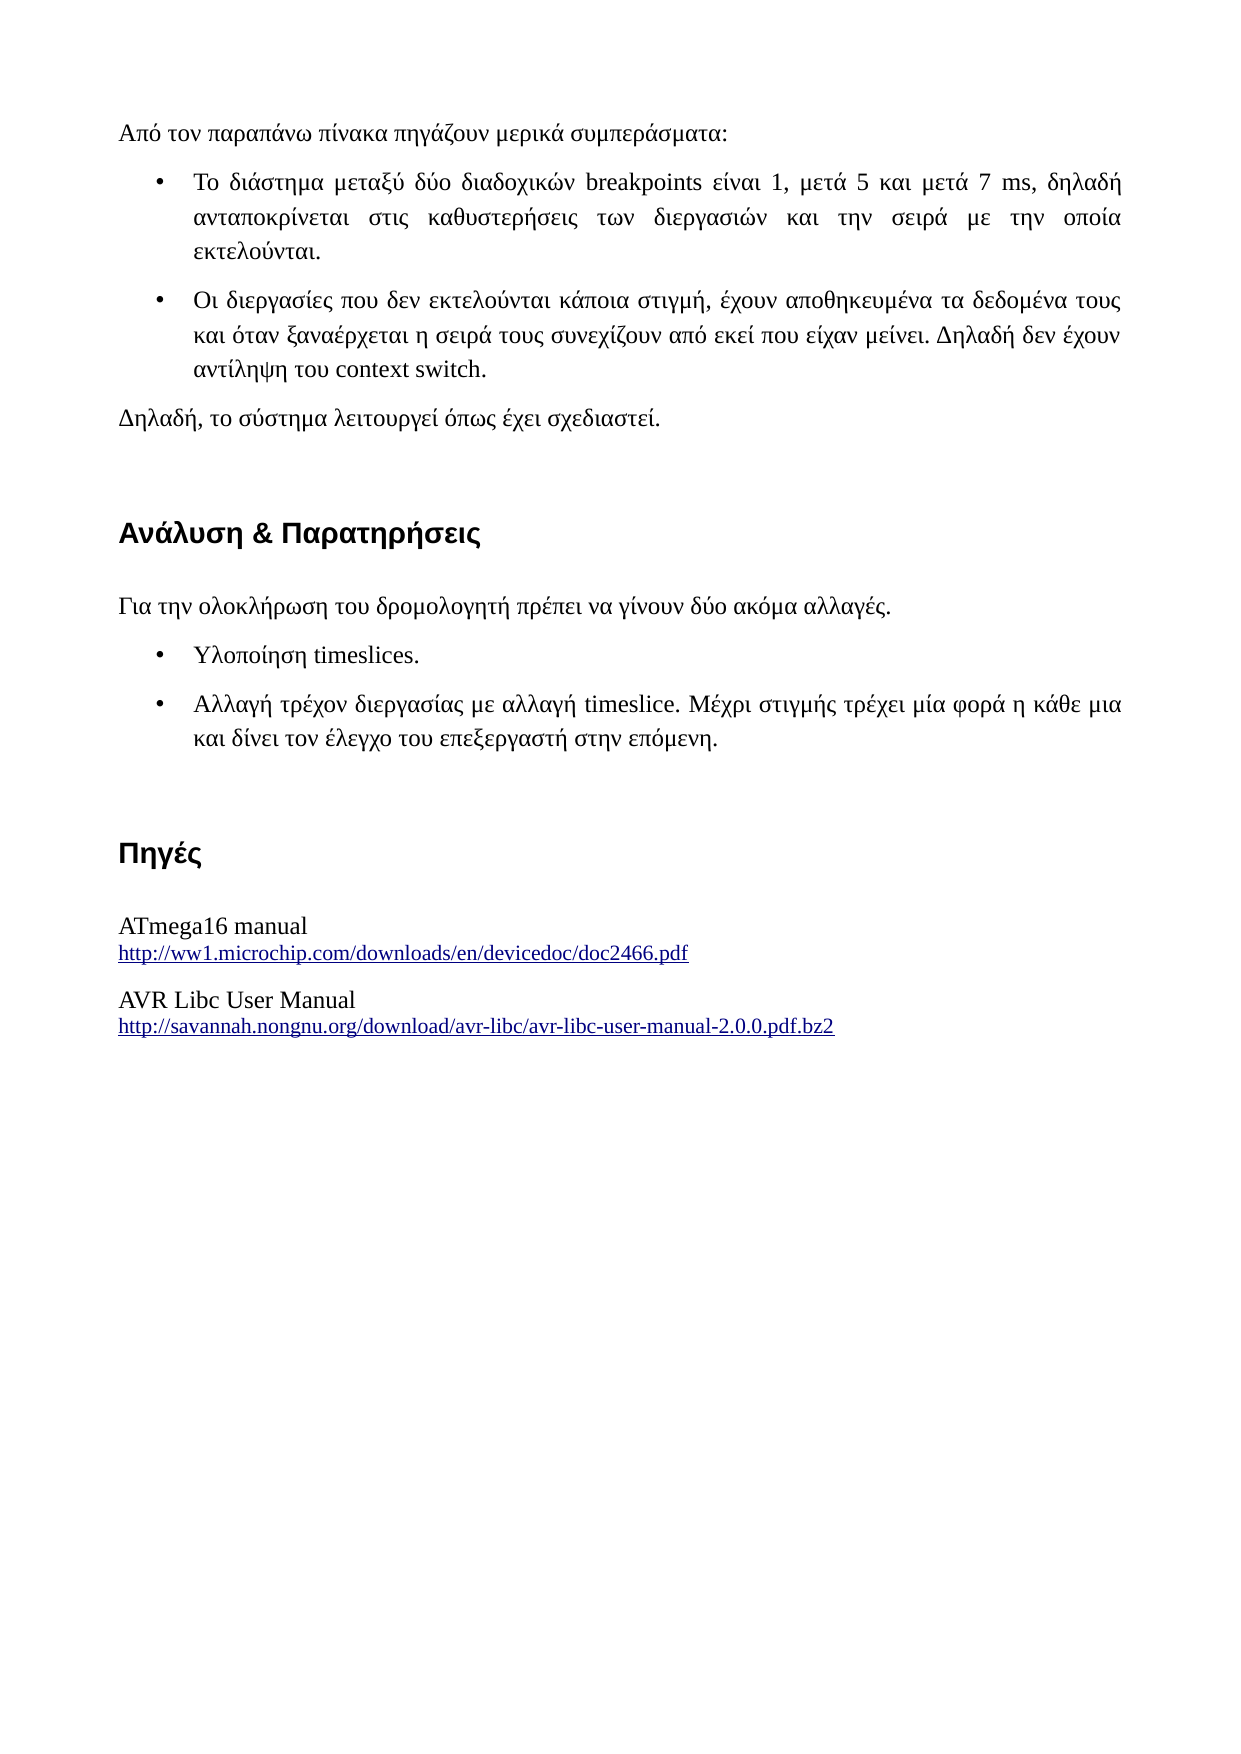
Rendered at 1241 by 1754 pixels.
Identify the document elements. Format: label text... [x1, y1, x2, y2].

list Το διάστημα μεταξύ δύο διαδοχικών breakpoints είναι 1, μετά 5 και μετά 7 ms, δηλαδή ανταποκρίνεται στις καθυστερήσεις των διεργασιών και την σειρά με την οποία εκτελούνται. [156, 167, 1122, 265]
subtitle Ανάλυση & Παρατηρήσεις [118, 516, 1122, 550]
text Για την ολοκλήρωση του δρομολογητή πρέπει να γίνουν δύο ακόμα αλλαγές. [118, 591, 1122, 620]
subtitle Πηγές [118, 836, 1122, 870]
list Οι διεργασίες που δεν εκτελούνται κάποια στιγμή, έχουν αποθηκευμένα τα δεδομένα τους και όταν ξαναέρχεται η σειρά τους συνεχίζουν από εκεί που είχαν μείνει. Δηλαδή δεν έχουν αντίληψη του context switch. [156, 285, 1122, 383]
text http://ww1.microchip.com/downloads/en/devicedoc/doc2466.pdf [118, 940, 1122, 965]
text ATmega16 manual [118, 911, 1122, 940]
text AVR Libc User Manual [118, 985, 1122, 1013]
text Από τον παραπάνω πίνακα πηγάζουν μερικά συμπεράσματα: [118, 118, 1122, 147]
list Υλοποίηση timeslices. [156, 640, 1122, 669]
list Αλλαγή τρέχον διεργασίας με αλλαγή timeslice. Μέχρι στιγμής τρέχει μία φορά η κάθε μια και δίνει τον έλεγχο του επεξεργαστή στην επόμενη. [156, 689, 1122, 752]
text Δηλαδή, το σύστημα λειτουργεί όπως έχει σχεδιαστεί. [118, 403, 1122, 432]
text http://savannah.nongnu.org/download/avr-libc/avr-libc-user-manual-2.0.0.pdf.bz2 [118, 1013, 1122, 1039]
